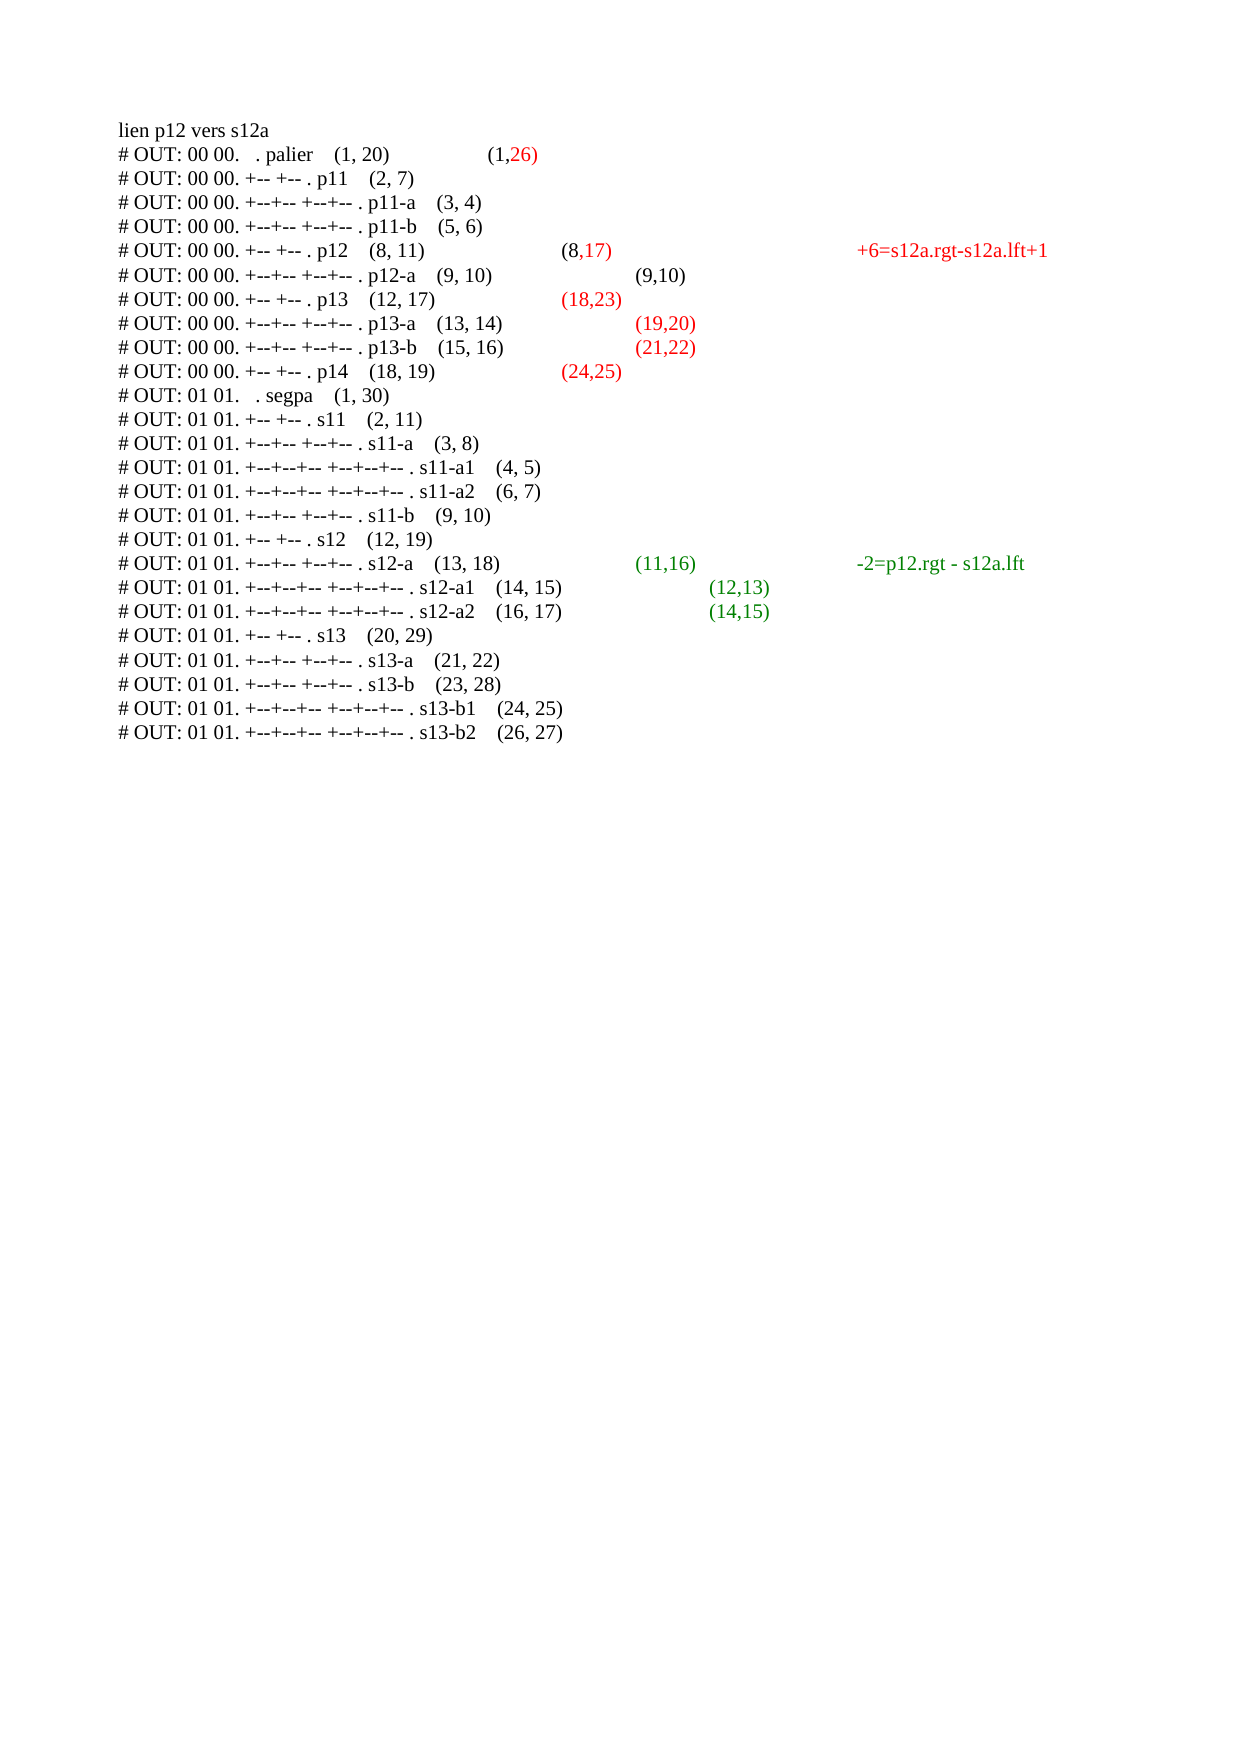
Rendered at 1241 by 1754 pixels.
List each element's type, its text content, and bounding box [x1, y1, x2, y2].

text # OUT: 00 00. +--+-- +--+-- . p11-a (3, 4) [118, 190, 1122, 214]
text # OUT: 00 00. +--+-- +--+-- . p13-b (15, 16) (21,22) [118, 335, 1122, 359]
text # OUT: 01 01. +--+--+-- +--+--+-- . s11-a2 (6, 7) [118, 479, 1122, 503]
text # OUT: 00 00. +-- +-- . p14 (18, 19) (24,25) [118, 359, 1122, 383]
text # OUT: 00 00. +--+-- +--+-- . p13-a (13, 14) (19,20) [118, 311, 1122, 335]
text # OUT: 00 00. +-- +-- . p12 (8, 11) (8,17) +6=s12a.rgt-s12a.lft+1 [118, 238, 1122, 262]
text # OUT: 01 01. +-- +-- . s12 (12, 19) [118, 527, 1122, 551]
text # OUT: 01 01. +-- +-- . s13 (20, 29) [118, 623, 1122, 647]
text # OUT: 01 01. +--+--+-- +--+--+-- . s12-a2 (16, 17) (14,15) [118, 599, 1122, 623]
text # OUT: 01 01. +--+-- +--+-- . s13-b (23, 28) [118, 672, 1122, 696]
text # OUT: 00 00. +-- +-- . p13 (12, 17) (18,23) [118, 287, 1122, 311]
text # OUT: 00 00. +--+-- +--+-- . p11-b (5, 6) [118, 214, 1122, 238]
text # OUT: 01 01. +--+--+-- +--+--+-- . s13-b1 (24, 25) [118, 696, 1122, 720]
text # OUT: 01 01. +--+-- +--+-- . s11-a (3, 8) [118, 431, 1122, 455]
text # OUT: 01 01. +-- +-- . s11 (2, 11) [118, 407, 1122, 431]
text # OUT: 01 01. +--+-- +--+-- . s13-a (21, 22) [118, 647, 1122, 672]
text # OUT: 01 01. +--+--+-- +--+--+-- . s12-a1 (14, 15) (12,13) [118, 575, 1122, 599]
text # OUT: 01 01. . segpa (1, 30) [118, 383, 1122, 407]
text # OUT: 01 01. +--+-- +--+-- . s11-b (9, 10) [118, 503, 1122, 527]
text # OUT: 00 00. +--+-- +--+-- . p12-a (9, 10) (9,10) [118, 262, 1122, 287]
text # OUT: 00 00. +-- +-- . p11 (2, 7) [118, 166, 1122, 190]
text # OUT: 01 01. +--+--+-- +--+--+-- . s13-b2 (26, 27) [118, 720, 1122, 744]
text lien p12 vers s12a [118, 118, 1122, 142]
text # OUT: 01 01. +--+-- +--+-- . s12-a (13, 18) (11,16) -2=p12.rgt - s12a.lft [118, 551, 1122, 575]
text # OUT: 00 00. . palier (1, 20) (1,26) [118, 142, 1122, 166]
text # OUT: 01 01. +--+--+-- +--+--+-- . s11-a1 (4, 5) [118, 455, 1122, 479]
